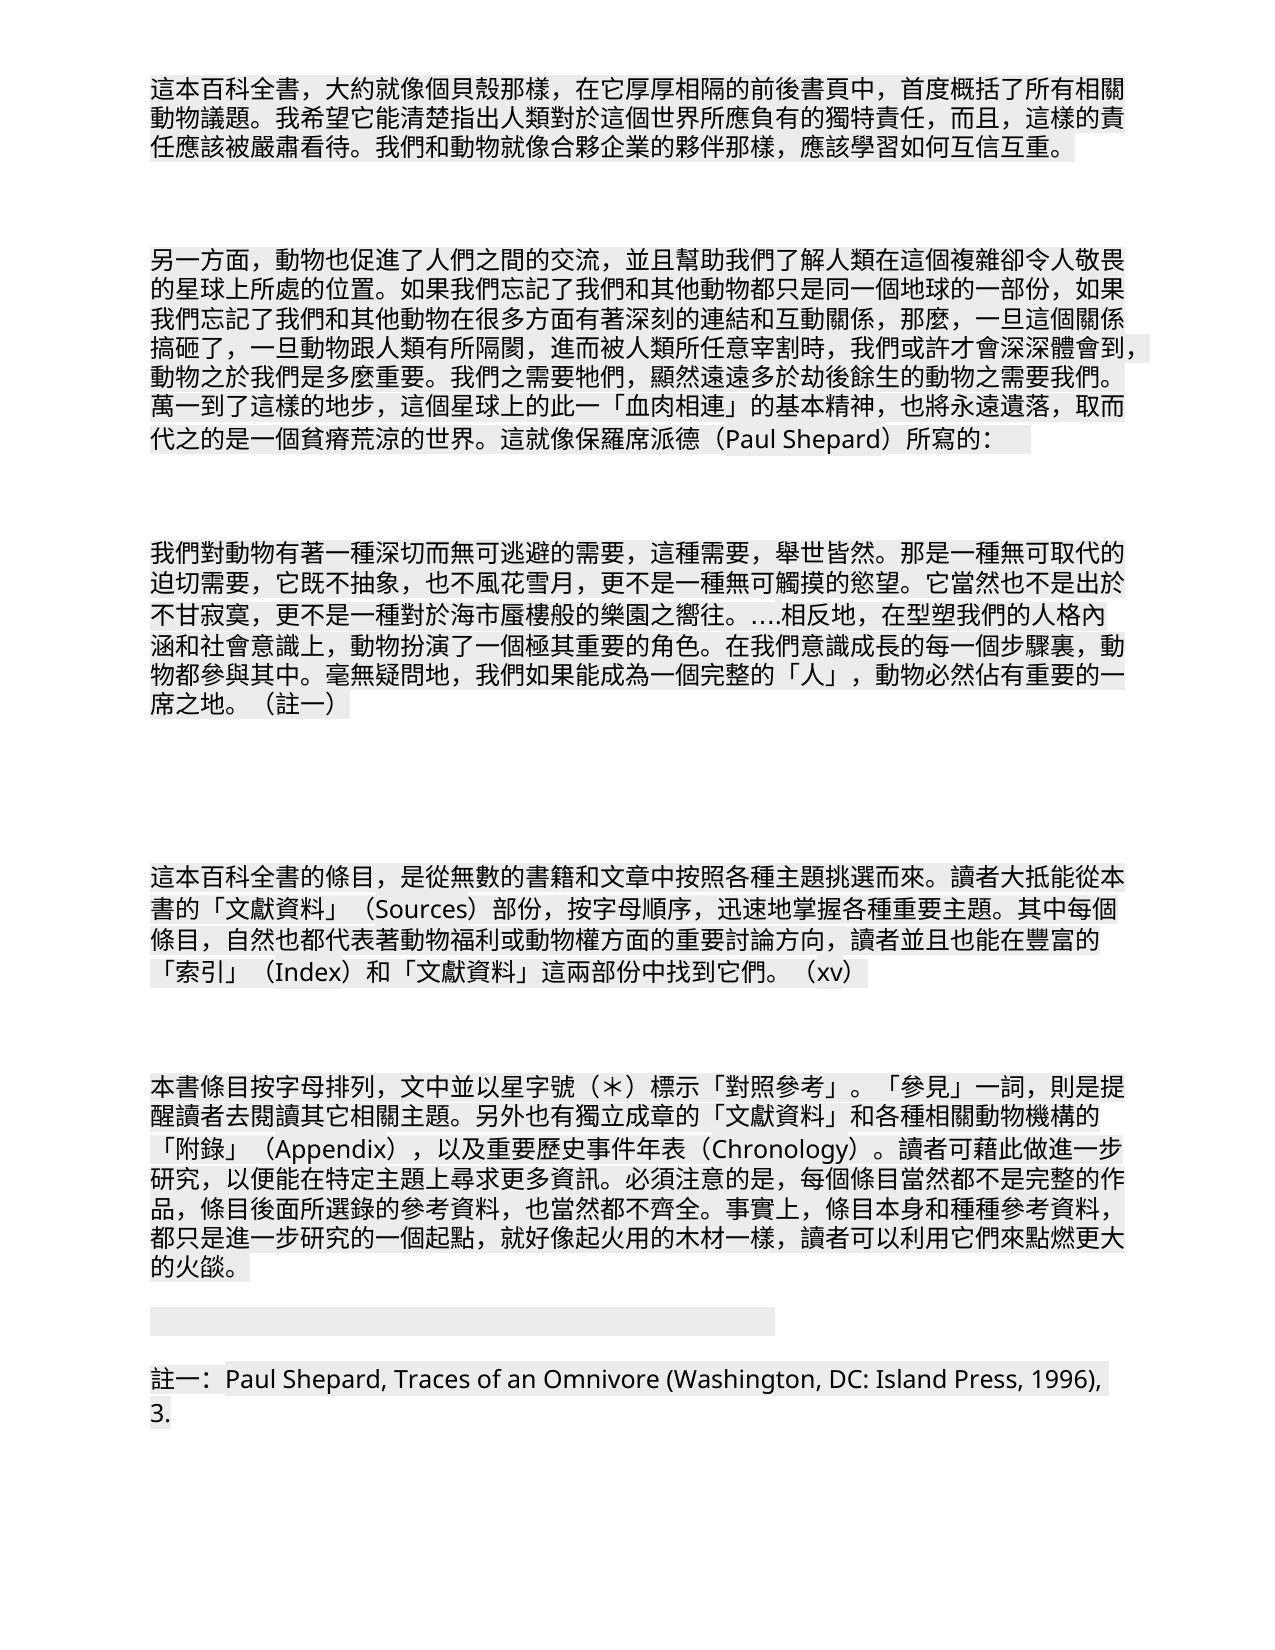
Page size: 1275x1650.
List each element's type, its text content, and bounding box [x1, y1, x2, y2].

text 註一：Paul Shepard, Traces of an Omnivore (Washington, DC: Island Press, 1996), 3. [150, 1361, 1125, 1429]
text 這本百科全書，大約就像個貝殼那樣，在它厚厚相隔的前後書頁中，首度概括了所有相關動物議題。我希望它能清楚指出人類對於這個世界所應負有的獨特責任，而且，這樣的責任應該被嚴肅看待。我們和動物就像合夥企業的夥伴那樣，應該學習如何互信互重。 [150, 75, 1125, 162]
text 另一方面，動物也促進了人們之間的交流，並且幫助我們了解人類在這個複雜卻令人敬畏的星球上所處的位置。如果我們忘記了我們和其他動物都只是同一個地球的一部份，如果我們忘記了我們和其他動物在很多方面有著深刻的連結和互動關係，那麼，一旦這個關係搞砸了，一旦動物跟人類有所隔閡，進而被人類所任意宰割時，我們或許才會深深體會到，動物之於我們是多麼重要。我們之需要牠們，顯然遠遠多於劫後餘生的動物之需要我們。萬一到了這樣的地步，這個星球上的此一「血肉相連」的基本精神，也將永遠遺落，取而代之的是一個貧瘠荒涼的世界。這就像保羅席派德（Paul Shepard）所寫的： [150, 247, 1125, 456]
text 這本百科全書的條目，是從無數的書籍和文章中按照各種主題挑選而來。讀者大抵能從本書的「文獻資料」（Sources）部份，按字母順序，迅速地掌握各種重要主題。其中每個條目，自然也都代表著動物福利或動物權方面的重要討論方向，讀者並且也能在豐富的「索引」（Index）和「文獻資料」這兩部份中找到它們。（xv） [150, 863, 1125, 989]
text 本書條目按字母排列，文中並以星字號（＊）標示「對照參考」。「參見」一詞，則是提醒讀者去閱讀其它相關主題。另外也有獨立成章的「文獻資料」和各種相關動物機構的「附錄」（Appendix），以及重要歷史事件年表（Chronology）。讀者可藉此做進一步研究，以便能在特定主題上尋求更多資訊。必須注意的是，每個條目當然都不是完整的作品，條目後面所選錄的參考資料，也當然都不齊全。事實上，條目本身和種種參考資料，都只是進一步研究的一個起點，就好像起火用的木材一樣，讀者可以利用它們來點燃更大的火燄。 [150, 1073, 1125, 1282]
text 我們對動物有著一種深切而無可逃避的需要，這種需要，舉世皆然。那是一種無可取代的迫切需要，它既不抽象，也不風花雪月，更不是一種無可觸摸的慾望。它當然也不是出於不甘寂寞，更不是一種對於海市蜃樓般的樂園之嚮往。….相反地，在型塑我們的人格內涵和社會意識上，動物扮演了一個極其重要的角色。在我們意識成長的每一個步驟裏，動物都參與其中。毫無疑問地，我們如果能成為一個完整的「人」，動物必然佔有重要的一席之地。（註一） [150, 540, 1125, 719]
